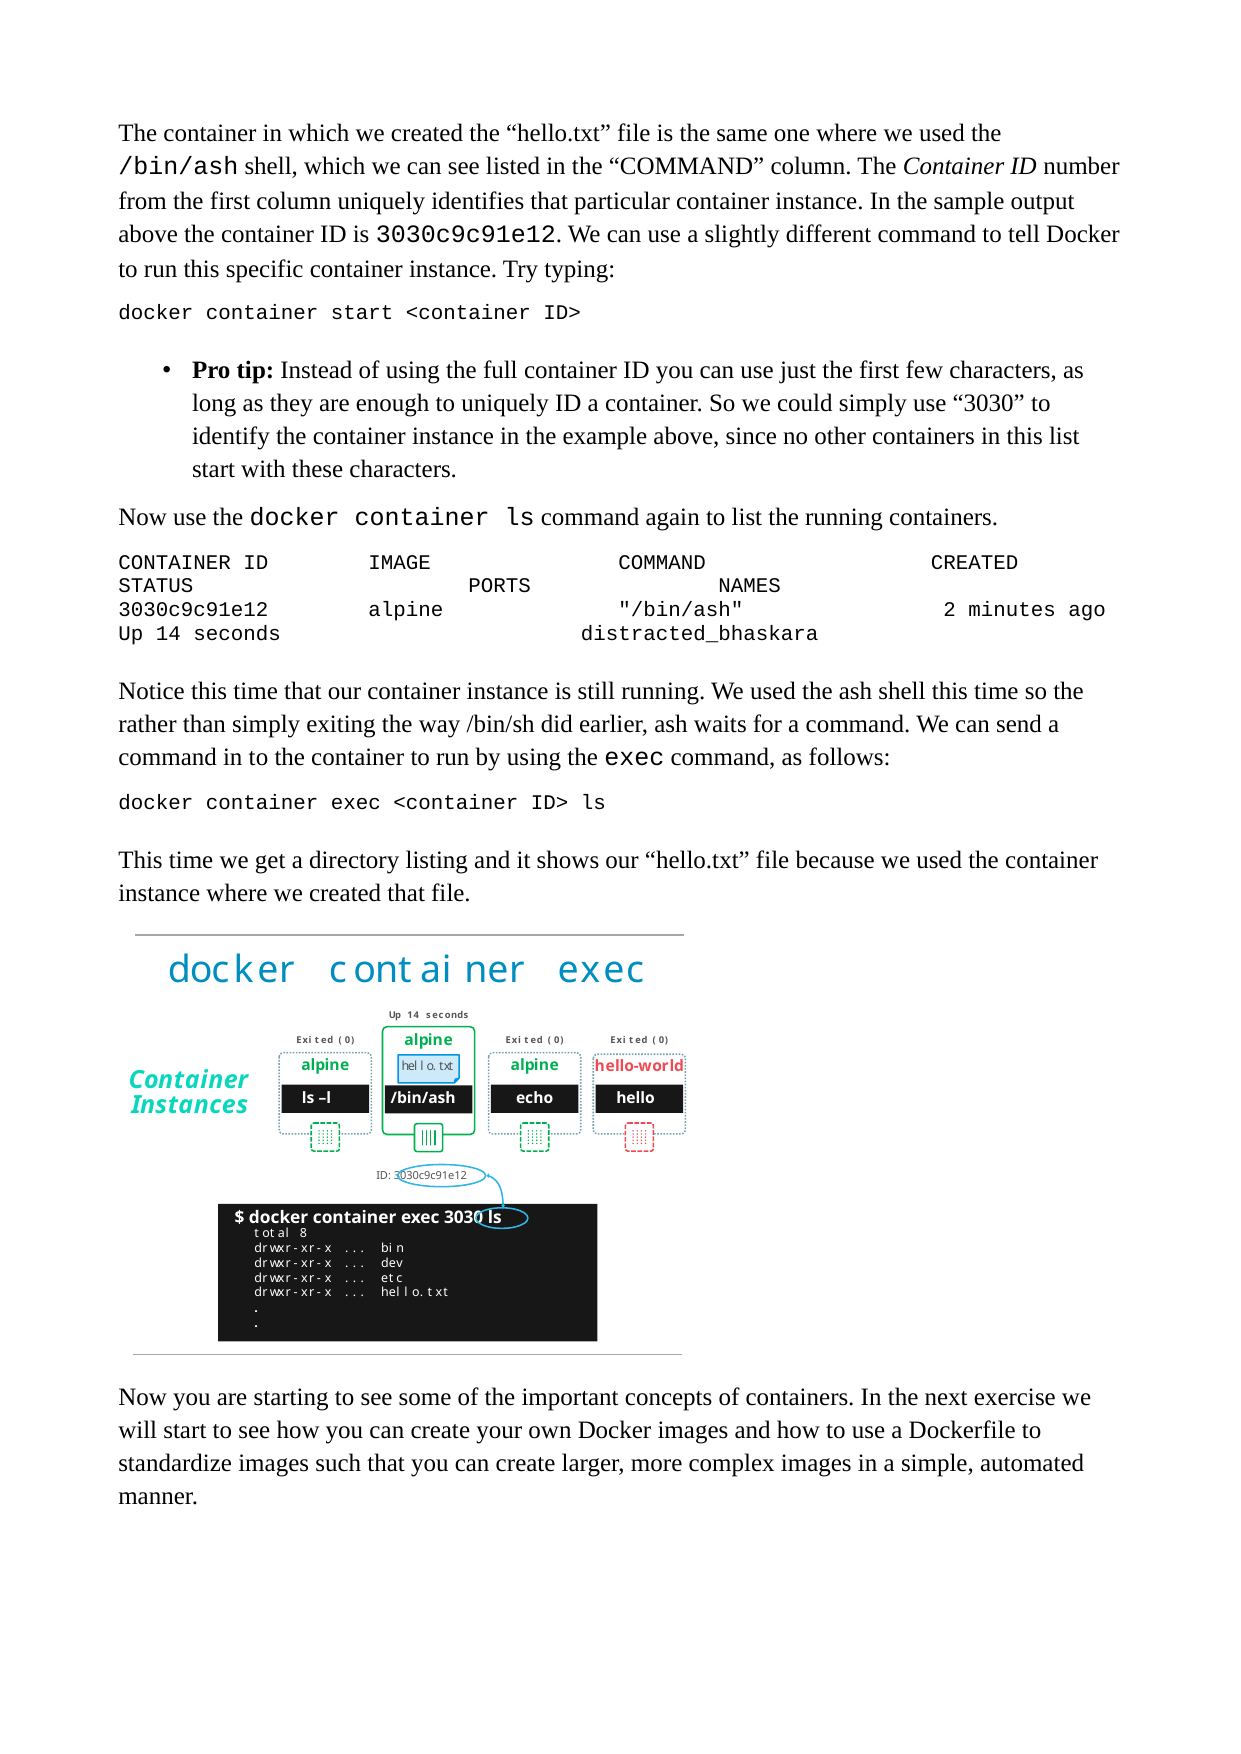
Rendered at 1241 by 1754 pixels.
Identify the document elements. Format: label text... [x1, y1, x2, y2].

text docker container exec <container ID> ls [118, 792, 1122, 816]
text 3030c9c91e12 alpine "/bin/ash" 2 minutes ago Up 14 seconds distracted_bhaskara [118, 599, 1122, 646]
text Now you are starting to see some of the important concepts of containers. In the next exercise we will start to see how you can create your own Docker images and how to use a Dockerfile to standardize images such that you can create larger, more complex images in a simple, automated manner. [118, 1382, 1122, 1510]
list Pro tip: Instead of using the full container ID you can use just the first few characters, as long as they are enough to uniquely ID a container. So we could simply use “3030” to identify the container instance in the example above, since no other containers in this list start with these characters. [162, 355, 1122, 483]
text This time we get a directory listing and it shows our “hello.txt” file because we used the container instance where we created that file. [118, 845, 1122, 907]
text Now use the docker container ls command again to list the running containers. [118, 502, 1122, 533]
text CONTAINER ID IMAGE COMMAND CREATED STATUS PORTS NAMES [118, 552, 1122, 599]
text The container in which we created the “hello.txt” file is the same one where we used the /bin/ash shell, which we can see listed in the “COMMAND” column. The Container ID number from the first column uniquely identifies that particular container instance. In the sample output above the container ID is 3030c9c91e12. We can use a slightly different command to tell Docker to run this specific container instance. Try typing: [118, 118, 1122, 283]
text docker container start <container ID> [118, 302, 1122, 326]
text Notice this time that our container instance is still running. We used the ash shell this time so the rather than simply exiting the way /bin/sh did earlier, ash waits for a command. We can send a command in to the container to run by using the exec command, as follows: [118, 676, 1122, 773]
